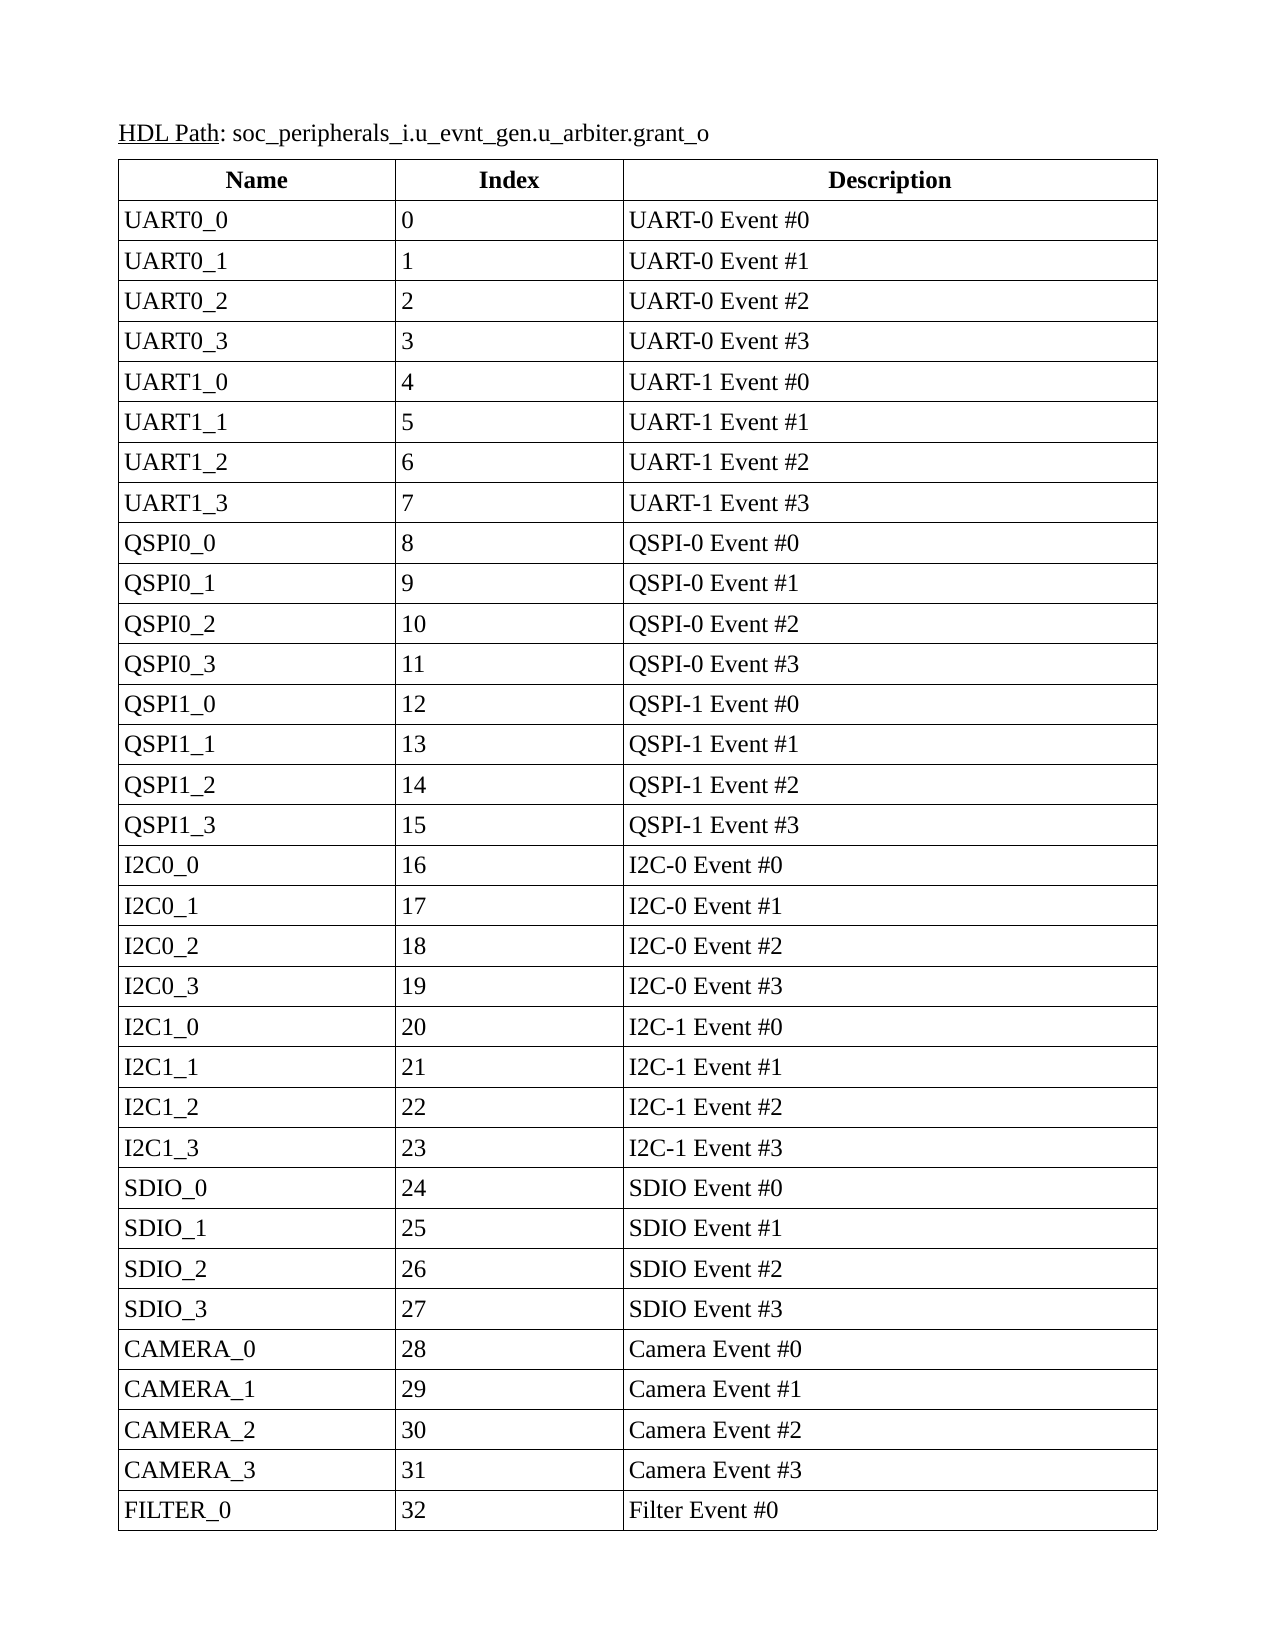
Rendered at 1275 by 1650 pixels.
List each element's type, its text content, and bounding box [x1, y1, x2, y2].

table_cell 7 [396, 483, 623, 522]
table_cell QSPI1_2 [119, 765, 395, 804]
table_cell UART-1 Event #1 [624, 402, 1157, 442]
table_cell Camera Event #3 [624, 1450, 1157, 1490]
table_cell Filter Event #0 [624, 1491, 1157, 1530]
table_cell QSPI-1 Event #0 [624, 685, 1157, 724]
table_cell 27 [396, 1289, 623, 1328]
table_cell UART1_2 [119, 443, 395, 482]
table_cell I2C0_0 [119, 846, 395, 885]
table_cell Camera Event #2 [624, 1410, 1157, 1449]
table_cell I2C-1 Event #2 [624, 1088, 1157, 1127]
table_cell UART-0 Event #1 [624, 241, 1157, 280]
table_cell 23 [396, 1128, 623, 1167]
table_cell UART0_3 [119, 322, 395, 361]
table_cell QSPI-0 Event #0 [624, 523, 1157, 562]
table_cell I2C1_1 [119, 1047, 395, 1087]
table_cell QSPI1_1 [119, 725, 395, 764]
table_cell UART0_2 [119, 281, 395, 321]
table_cell 4 [396, 362, 623, 401]
table_cell 16 [396, 846, 623, 885]
table_cell 5 [396, 402, 623, 442]
table_cell I2C-0 Event #1 [624, 886, 1157, 925]
table_cell 25 [396, 1209, 623, 1248]
table_cell 28 [396, 1330, 623, 1369]
table_cell I2C-1 Event #1 [624, 1047, 1157, 1087]
table_cell 18 [396, 926, 623, 966]
table_cell QSPI-1 Event #2 [624, 765, 1157, 804]
table_cell CAMERA_3 [119, 1450, 395, 1490]
table_cell I2C0_2 [119, 926, 395, 966]
table_cell SDIO_2 [119, 1249, 395, 1288]
table_cell 0 [396, 201, 623, 240]
table_cell QSPI-0 Event #3 [624, 644, 1157, 683]
table_cell 21 [396, 1047, 623, 1087]
table_cell UART-1 Event #0 [624, 362, 1157, 401]
table_cell Camera Event #0 [624, 1330, 1157, 1369]
table_cell QSPI0_1 [119, 564, 395, 603]
table_header Description [624, 160, 1157, 200]
table_cell QSPI0_3 [119, 644, 395, 683]
table_cell SDIO_0 [119, 1168, 395, 1207]
table_cell QSPI-0 Event #1 [624, 564, 1157, 603]
table_cell 6 [396, 443, 623, 482]
table_header Index [396, 160, 623, 200]
table_cell I2C1_3 [119, 1128, 395, 1167]
table_cell 17 [396, 886, 623, 925]
table_cell 11 [396, 644, 623, 683]
table_cell FILTER_0 [119, 1491, 395, 1530]
table_cell UART1_0 [119, 362, 395, 401]
table_cell I2C1_2 [119, 1088, 395, 1127]
table_cell UART-0 Event #2 [624, 281, 1157, 321]
table_cell Camera Event #1 [624, 1370, 1157, 1409]
table_cell I2C-1 Event #0 [624, 1007, 1157, 1046]
table_cell UART0_1 [119, 241, 395, 280]
table_cell UART-1 Event #2 [624, 443, 1157, 482]
table_cell SDIO Event #0 [624, 1168, 1157, 1207]
table_cell SDIO Event #3 [624, 1289, 1157, 1328]
table_cell 14 [396, 765, 623, 804]
table_cell 2 [396, 281, 623, 321]
table_cell SDIO_3 [119, 1289, 395, 1328]
table_cell QSPI-1 Event #1 [624, 725, 1157, 764]
table_cell CAMERA_2 [119, 1410, 395, 1449]
table_cell 13 [396, 725, 623, 764]
table_cell CAMERA_1 [119, 1370, 395, 1409]
table_cell QSPI-0 Event #2 [624, 604, 1157, 643]
table_cell CAMERA_0 [119, 1330, 395, 1369]
table_cell UART-0 Event #3 [624, 322, 1157, 361]
table_cell UART-0 Event #0 [624, 201, 1157, 240]
table_cell 20 [396, 1007, 623, 1046]
table_cell 29 [396, 1370, 623, 1409]
table_cell I2C-0 Event #0 [624, 846, 1157, 885]
table_cell I2C-1 Event #3 [624, 1128, 1157, 1167]
table_cell 30 [396, 1410, 623, 1449]
table_cell 22 [396, 1088, 623, 1127]
text HDL Path: soc_peripherals_i.u_evnt_gen.u_arbiter.grant_o [118, 118, 1157, 147]
table_cell 1 [396, 241, 623, 280]
table_cell QSPI1_3 [119, 805, 395, 845]
table_cell 24 [396, 1168, 623, 1207]
table_cell 15 [396, 805, 623, 845]
table_cell I2C1_0 [119, 1007, 395, 1046]
table_cell 9 [396, 564, 623, 603]
table_cell QSPI0_0 [119, 523, 395, 562]
table_cell I2C-0 Event #3 [624, 967, 1157, 1006]
table_header Name [119, 160, 395, 200]
table_cell 10 [396, 604, 623, 643]
table_cell SDIO_1 [119, 1209, 395, 1248]
table_cell QSPI0_2 [119, 604, 395, 643]
table_cell 12 [396, 685, 623, 724]
table_cell I2C0_1 [119, 886, 395, 925]
table_cell 3 [396, 322, 623, 361]
table_cell 26 [396, 1249, 623, 1288]
table_cell SDIO Event #2 [624, 1249, 1157, 1288]
table_cell I2C-0 Event #2 [624, 926, 1157, 966]
table_cell 32 [396, 1491, 623, 1530]
table_cell UART1_1 [119, 402, 395, 442]
table_cell I2C0_3 [119, 967, 395, 1006]
table_cell SDIO Event #1 [624, 1209, 1157, 1248]
table_cell UART0_0 [119, 201, 395, 240]
table_cell UART-1 Event #3 [624, 483, 1157, 522]
table_cell 8 [396, 523, 623, 562]
table_cell 31 [396, 1450, 623, 1490]
table_cell QSPI1_0 [119, 685, 395, 724]
table_cell UART1_3 [119, 483, 395, 522]
table_cell 19 [396, 967, 623, 1006]
table_cell QSPI-1 Event #3 [624, 805, 1157, 845]
